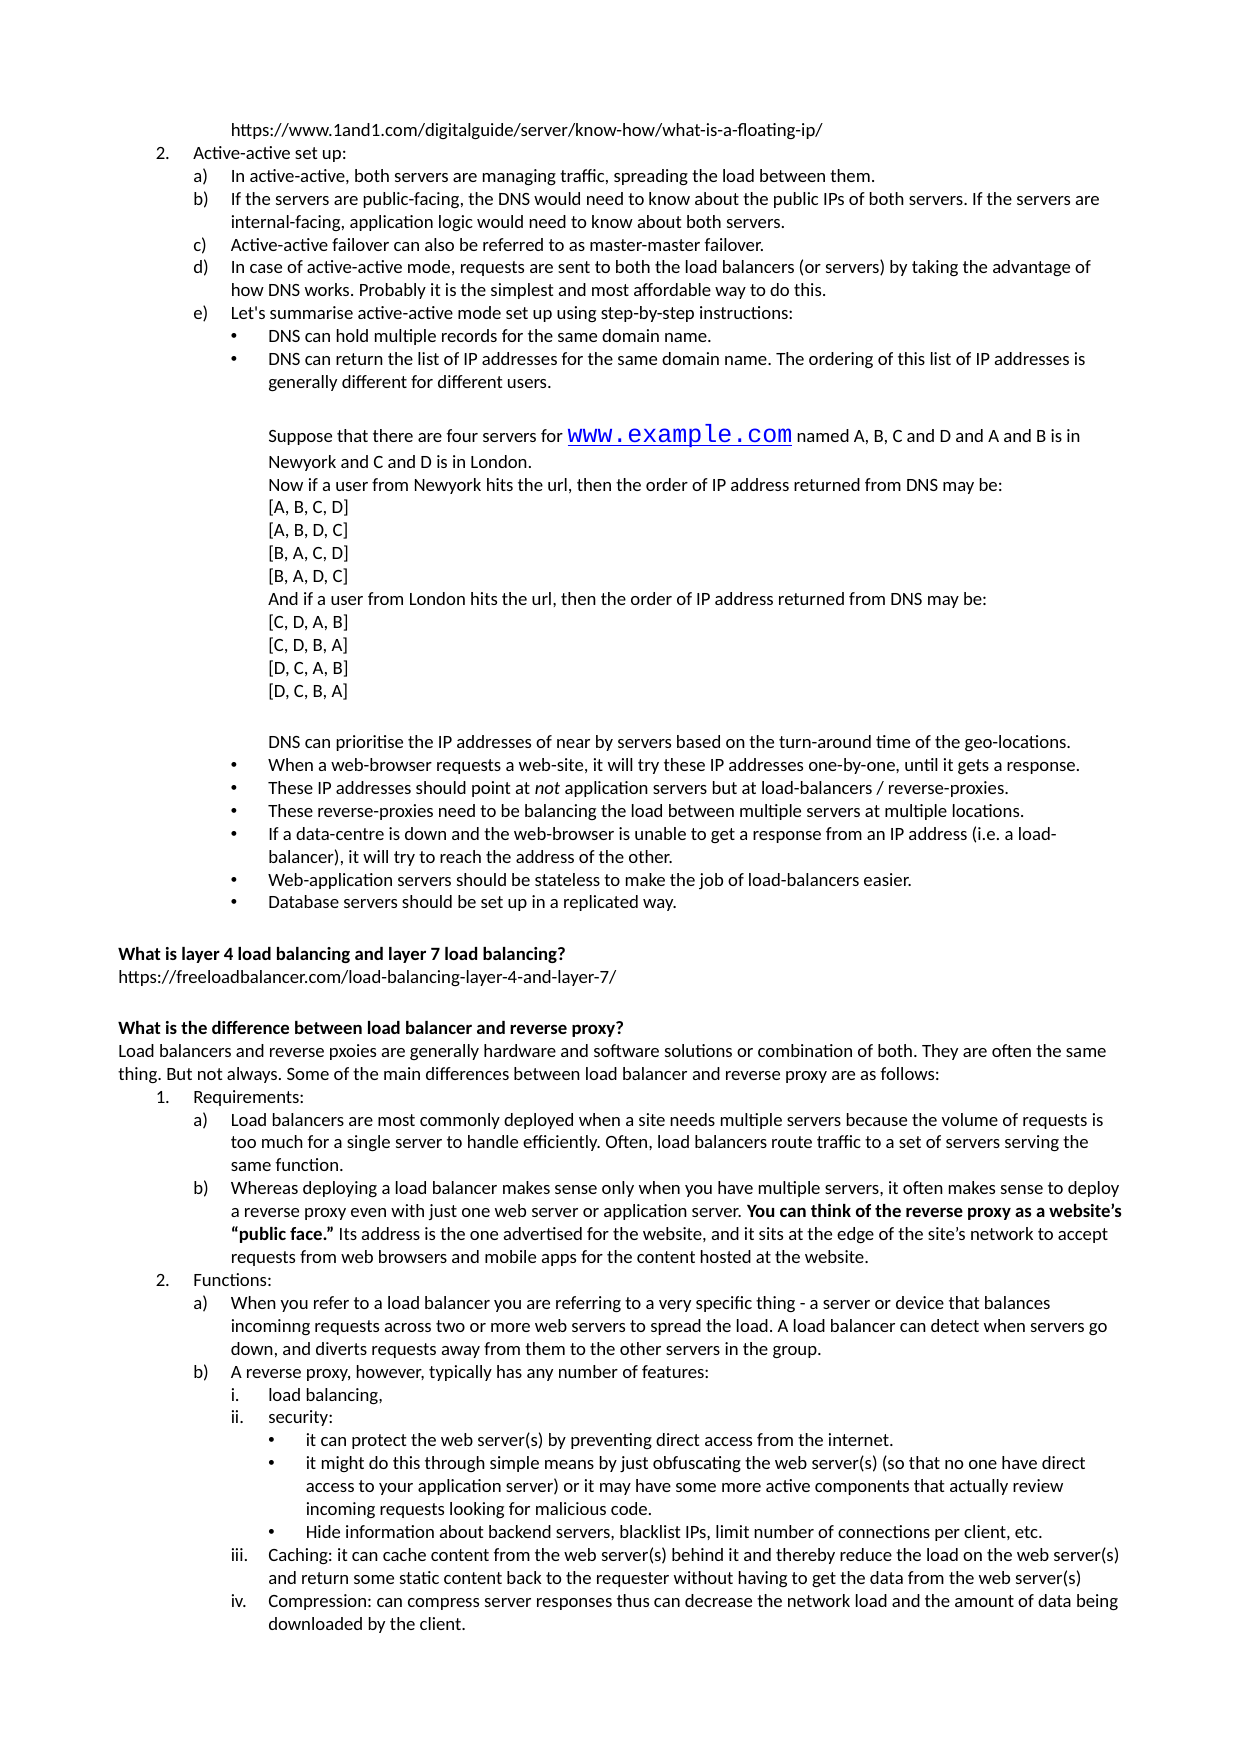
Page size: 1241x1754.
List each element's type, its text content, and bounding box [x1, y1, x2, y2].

list [D, C, B, A] [231, 679, 1122, 702]
list https://www.1and1.com/digitalguide/server/know-how/what-is-a-floating-ip/ [193, 118, 1122, 141]
list it can protect the web server(s) by preventing direct access from the internet. [268, 1428, 1122, 1451]
list In active-active, both servers are managing traffic, spreading the load between them. [193, 164, 1122, 187]
list These reverse-proxies need to be balancing the load between multiple servers at multiple locations. [231, 799, 1122, 822]
list Load balancers are most commonly deployed when a site needs multiple servers because the volume of requests is too much for a single server to handle efficiently. Often, load balancers route traffic to a set of servers serving the same function. [193, 1108, 1122, 1176]
list Functions: [156, 1268, 1122, 1291]
list Database servers should be set up in a replicated way. [231, 891, 1122, 913]
list security: [231, 1406, 1122, 1428]
list A reverse proxy, however, typically has any number of features: [193, 1360, 1122, 1383]
list Active-active set up: [156, 141, 1122, 164]
list DNS can hold multiple records for the same domain name. [231, 324, 1122, 347]
list Web-application servers should be stateless to make the job of load-balancers easier. [231, 868, 1122, 891]
text https://freeloadbalancer.com/load-balancing-layer-4-and-layer-7/ [118, 965, 1122, 988]
list [C, D, B, A] [231, 633, 1122, 656]
list When you refer to a load balancer you are referring to a very specific thing - a server or device that balances incominng requests across two or more web servers to spread the load. A load balancer can detect when servers go down, and diverts requests away from them to the other servers in the group. [193, 1291, 1122, 1360]
list [B, A, C, D] [231, 541, 1122, 564]
list In case of active-active mode, requests are sent to both the load balancers (or servers) by taking the advantage of how DNS works. Probably it is the simplest and most affordable way to do this. [193, 256, 1122, 301]
list it might do this through simple means by just obfuscating the web server(s) (so that no one have direct access to your application server) or it may have some more active components that actually review incoming requests looking for malicious code. [268, 1451, 1122, 1520]
list Let's summarise active-active mode set up using step-by-step instructions: [193, 301, 1122, 324]
list Requirements: [156, 1085, 1122, 1108]
list Whereas deploying a load balancer makes sense only when you have multiple servers, it often makes sense to deploy a reverse proxy even with just one web server or application server. You can think of the reverse proxy as a website’s “public face.” Its address is the one advertised for the website, and it sits at the edge of the site’s network to accept requests from web browsers and mobile apps for the content hosted at the website. [193, 1176, 1122, 1268]
list [C, D, A, B] [231, 610, 1122, 633]
list Active-active failover can also be referred to as master-master failover. [193, 233, 1122, 256]
list When a web-browser requests a web-site, it will try these IP addresses one-by-one, until it gets a response. [231, 753, 1122, 776]
list DNS can return the list of IP addresses for the same domain name. The ordering of this list of IP addresses is generally different for different users. [231, 347, 1122, 393]
list Suppose that there are four servers for www.example.com named A, B, C and D and A and B is in Newyork and C and D is in London. [231, 421, 1122, 473]
list Hide information about backend servers, blacklist IPs, limit number of connections per client, etc. [268, 1520, 1122, 1543]
list If a data-centre is down and the web-browser is unable to get a response from an IP address (i.e. a load-balancer), it will try to reach the address of the other. [231, 822, 1122, 868]
text Load balancers and reverse pxoies are generally hardware and software solutions or combination of both. They are often the same thing. But not always. Some of the main differences between load balancer and reverse proxy are as follows: [118, 1039, 1122, 1085]
list load balancing, [231, 1383, 1122, 1406]
list [D, C, A, B] [231, 656, 1122, 679]
list [A, B, D, C] [231, 518, 1122, 541]
list If the servers are public-facing, the DNS would need to know about the public IPs of both servers. If the servers are internal-facing, application logic would need to know about both servers. [193, 187, 1122, 233]
list These IP addresses should point at not application servers but at load-balancers / reverse-proxies. [231, 776, 1122, 799]
list Caching: it can cache content from the web server(s) behind it and thereby reduce the load on the web server(s) and return some static content back to the requester without having to get the data from the web server(s) [231, 1543, 1122, 1589]
list [A, B, C, D] [231, 496, 1122, 518]
text What is layer 4 load balancing and layer 7 load balancing? [118, 942, 1122, 965]
list And if a user from London hits the url, then the order of IP address returned from DNS may be: [231, 587, 1122, 610]
list DNS can prioritise the IP addresses of near by servers based on the turn-around time of the geo-locations. [231, 730, 1122, 753]
text What is the difference between load balancer and reverse proxy? [118, 1016, 1122, 1039]
list Compression: can compress server responses thus can decrease the network load and the amount of data being downloaded by the client. [231, 1589, 1122, 1635]
list Now if a user from Newyork hits the url, then the order of IP address returned from DNS may be: [231, 473, 1122, 496]
list [B, A, D, C] [231, 564, 1122, 587]
